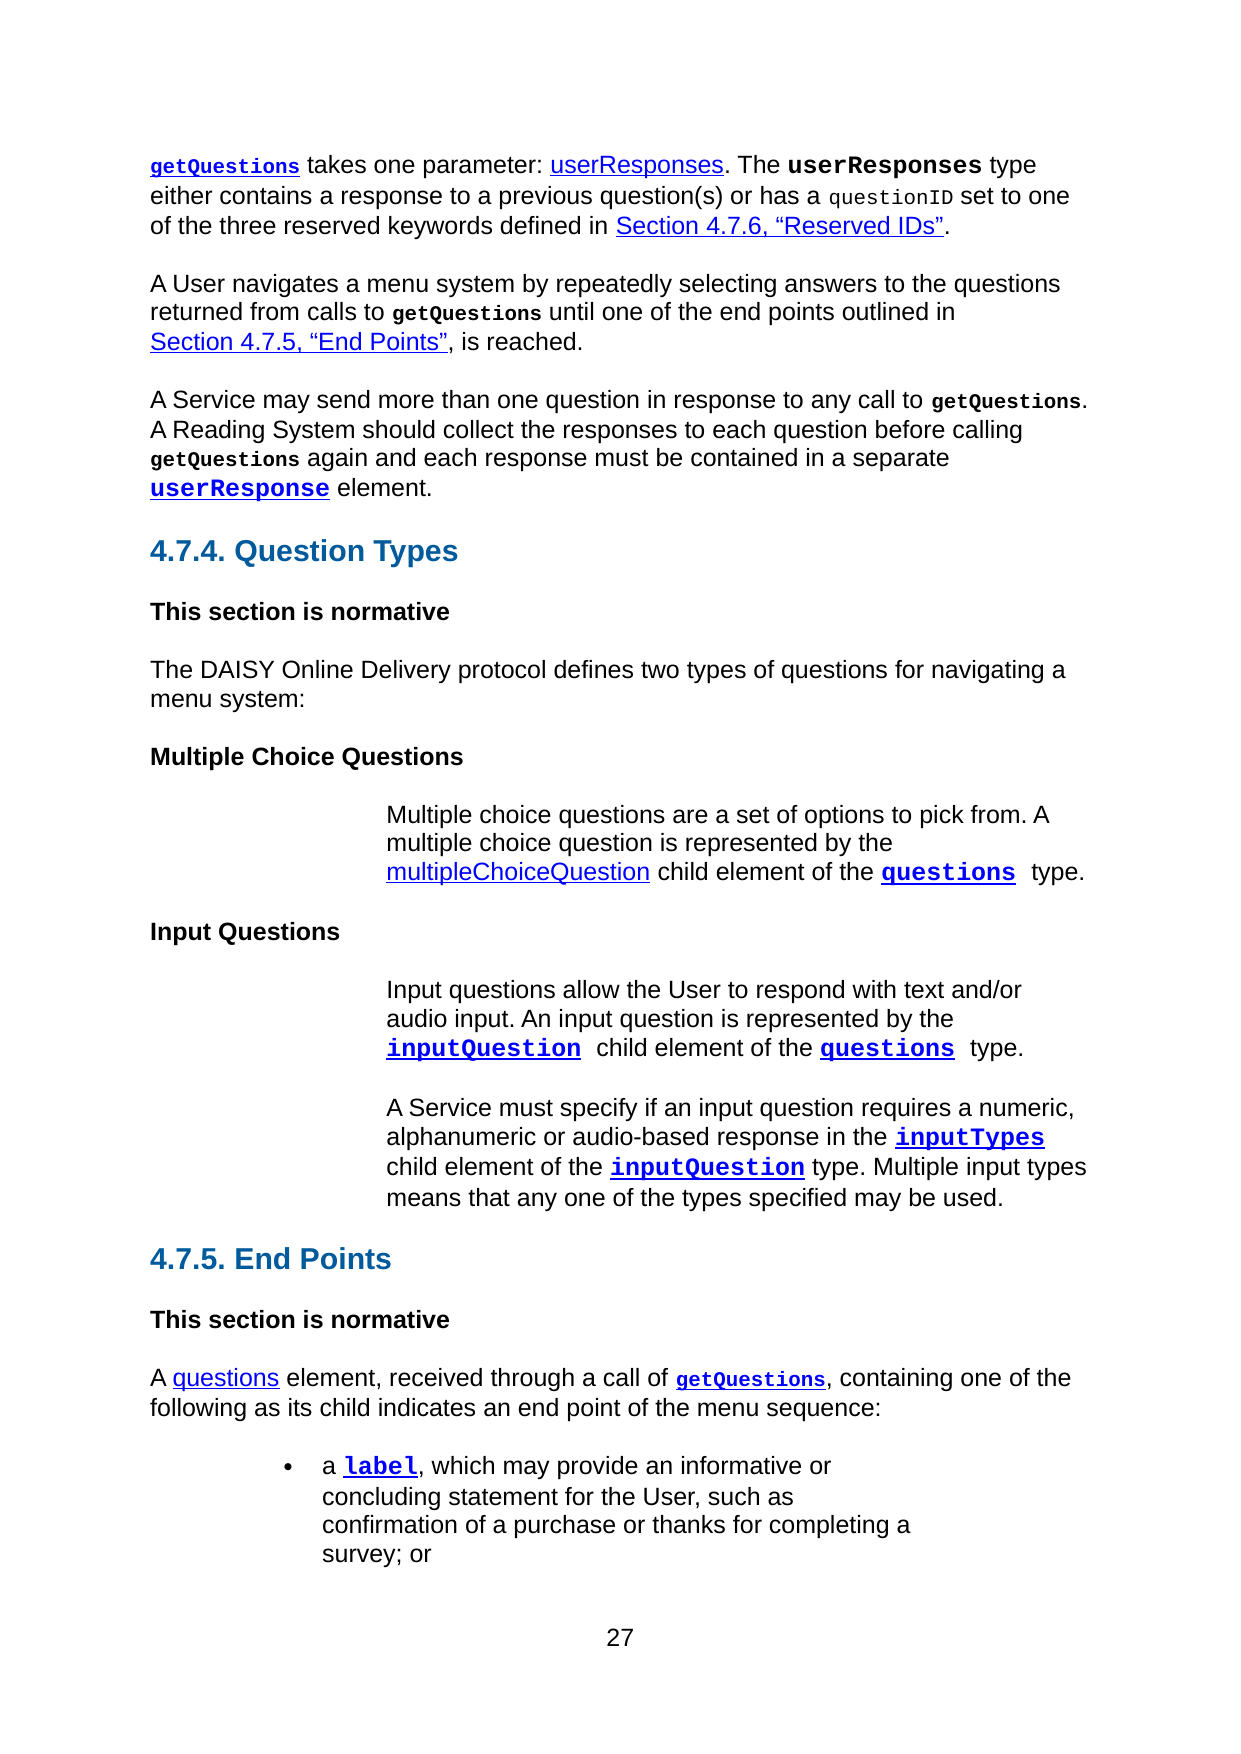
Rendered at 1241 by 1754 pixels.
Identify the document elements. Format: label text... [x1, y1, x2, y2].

list a label, which may provide an informative or concluding statement for the User, such as confirmation of a purchase or thanks for completing a survey; or [284, 1451, 921, 1568]
text This section is normative [150, 1305, 1090, 1334]
subtitle 4.7.4. Question Types [150, 533, 1090, 568]
text A Service may send more than one question in response to any call to getQuestions. A Reading System should collect the responses to each question before calling getQuestions again and each response must be contained in a separate userResponse element. [150, 385, 1090, 504]
text A User navigates a menu system by repeatedly selecting answers to the questions returned from calls to getQuestions until one of the end points outlined in Section 4.7.5, “End Points”, is reached. [150, 268, 1090, 356]
text The DAISY Online Delivery protocol defines two types of questions for navigating a menu system: [150, 655, 1090, 712]
text Multiple choice questions are a set of options to pick from. A multiple choice question is represented by the multipleChoiceQuestion child element of the questions type. [386, 799, 1090, 888]
text A Service must specify if an input question requires a numeric, alphanumeric or audio-based response in the inputTypes child element of the inputQuestion type. Multiple input types means that any one of the types specified may be used. [386, 1093, 1090, 1212]
subtitle 4.7.5. End Points [150, 1241, 1090, 1276]
text Input Questions [150, 917, 1090, 946]
text getQuestions takes one parameter: userResponses. The userResponses type either contains a response to a previous question(s) or has a questionID set to one of the three reserved keywords defined in Section 4.7.6, “Reserved IDs”. [150, 150, 1090, 239]
text A questions element, received through a call of getQuestions, containing one of the following as its child indicates an end point of the menu sequence: [150, 1363, 1090, 1422]
text Multiple Choice Questions [150, 742, 1090, 770]
text Input questions allow the User to respond with text and/or audio input. An input question is represented by the inputQuestion child element of the questions type. [386, 975, 1090, 1063]
text This section is normative [150, 597, 1090, 626]
